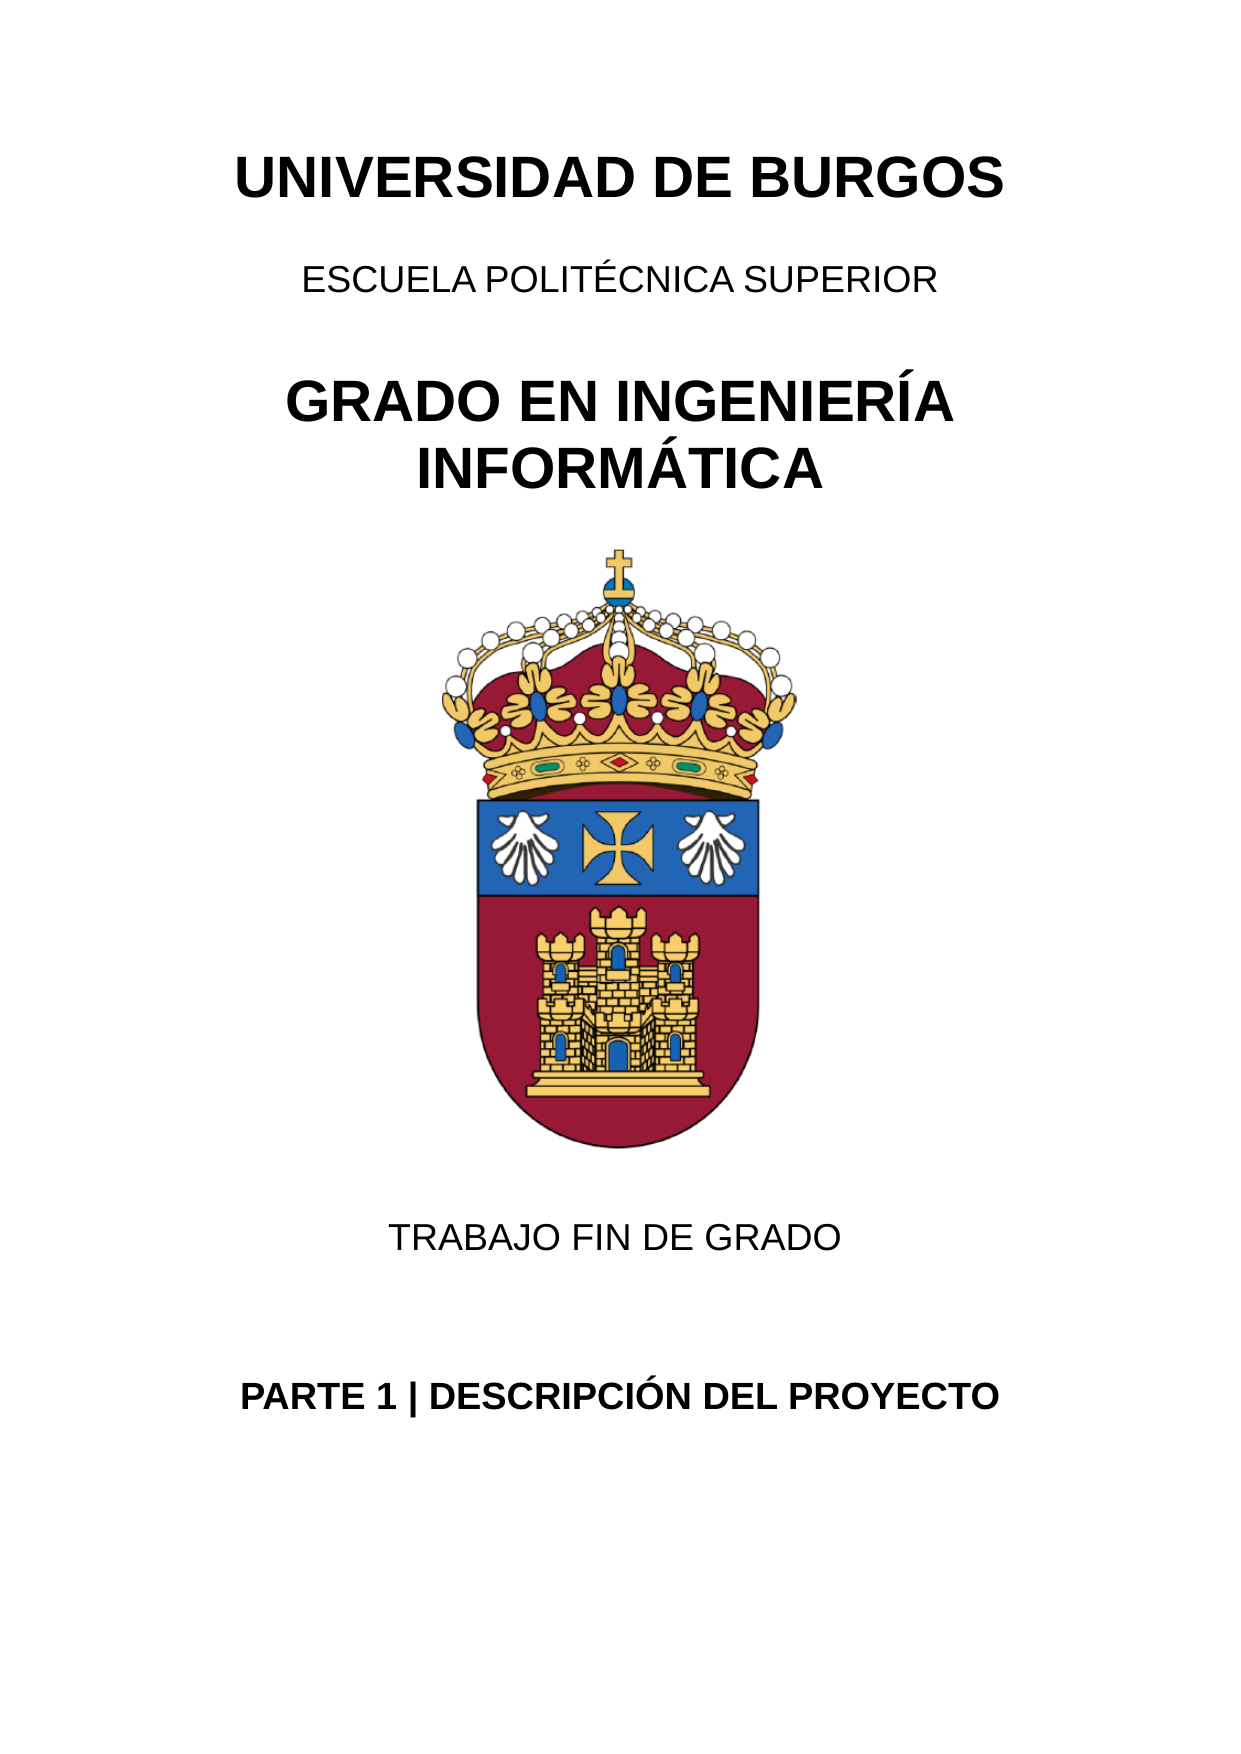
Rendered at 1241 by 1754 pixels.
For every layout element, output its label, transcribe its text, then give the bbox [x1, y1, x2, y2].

title GRADO EN INGENIERÍA INFORMÁTICA [118, 367, 1122, 501]
title UNIVERSIDAD DE BURGOS [118, 143, 1122, 210]
subtitle ESCUELA POLITÉCNICA SUPERIOR [118, 258, 1122, 301]
subtitle PARTE 1 | DESCRIPCIÓN DEL PROYECTO [118, 1374, 1122, 1417]
subtitle TRABAJO FIN DE GRADO [118, 1215, 1122, 1258]
